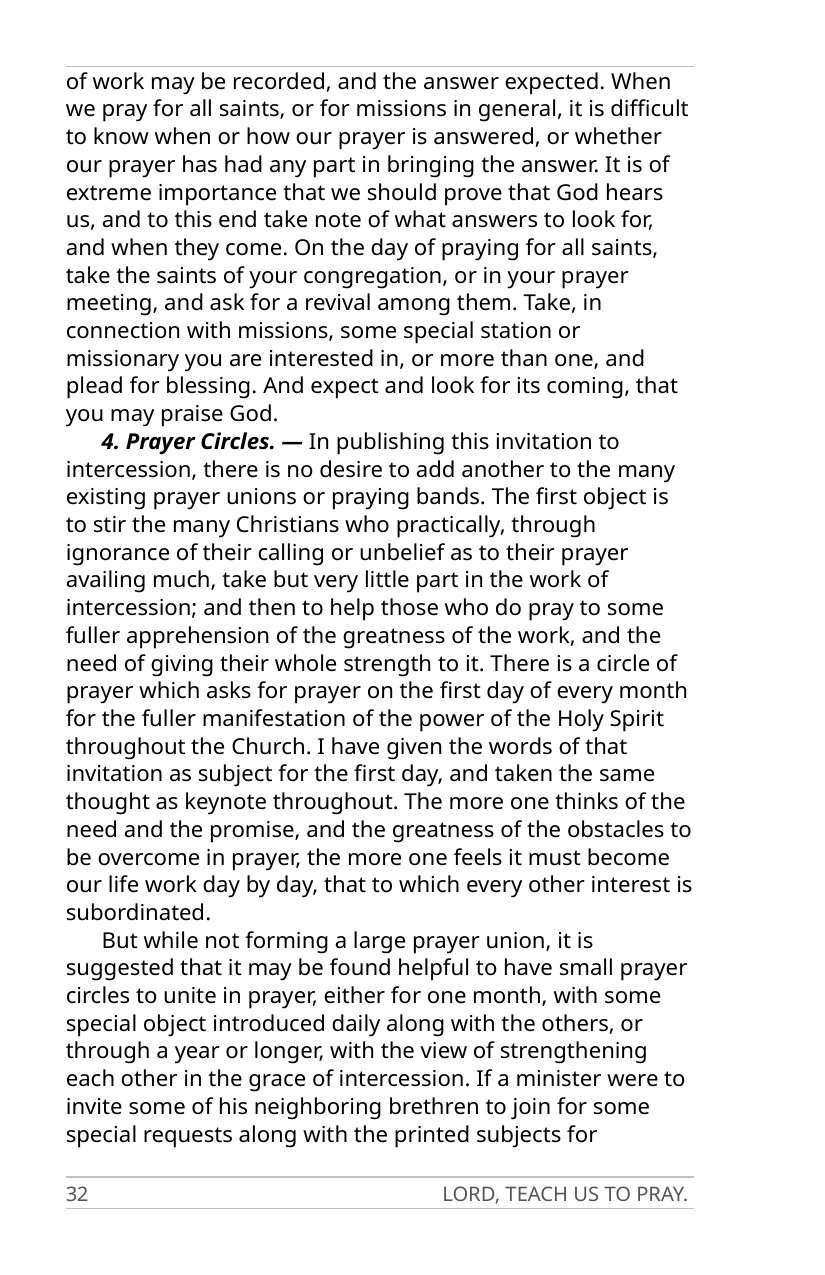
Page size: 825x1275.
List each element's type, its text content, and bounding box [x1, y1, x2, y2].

text But while not forming a large prayer union, it is suggested that it may be found helpful to have small prayer circles to unite in prayer, either for one month, with some special object introduced daily along with the others, or through a year or longer, with the view of strengthening each other in the grace of intercession. If a minister were to invite some of his neighboring brethren to join for some special requests along with the printed subjects for [66, 926, 694, 1148]
text 4. Prayer Circles. — In publishing this invitation to intercession, there is no desire to add another to the many existing prayer unions or praying bands. The first object is to stir the many Christians who practically, through ignorance of their calling or unbelief as to their prayer availing much, take but very little part in the work of intercession; and then to help those who do pray to some fuller apprehension of the greatness of the work, and the need of giving their whole strength to it. There is a circle of prayer which asks for prayer on the first day of every month for the fuller manifestation of the power of the Holy Spirit throughout the Church. I have given the words of that invitation as subject for the first day, and taken the same thought as keynote throughout. The more one thinks of the need and the promise, and the greatness of the obstacles to be overcome in prayer, the more one feels it must become our life work day by day, that to which every other interest is subordinated. [66, 427, 694, 926]
text of work may be recorded, and the answer expected. When we pray for all saints, or for missions in general, it is difficult to know when or how our prayer is answered, or whether our prayer has had any part in bringing the answer. It is of extreme importance that we should prove that God hears us, and to this end take note of what answers to look for, and when they come. On the day of praying for all saints, take the saints of your congregation, or in your prayer meeting, and ask for a revival among them. Take, in connection with missions, some special station or missionary you are interested in, or more than one, and plead for blessing. And expect and look for its coming, that you may praise God. [66, 67, 694, 427]
